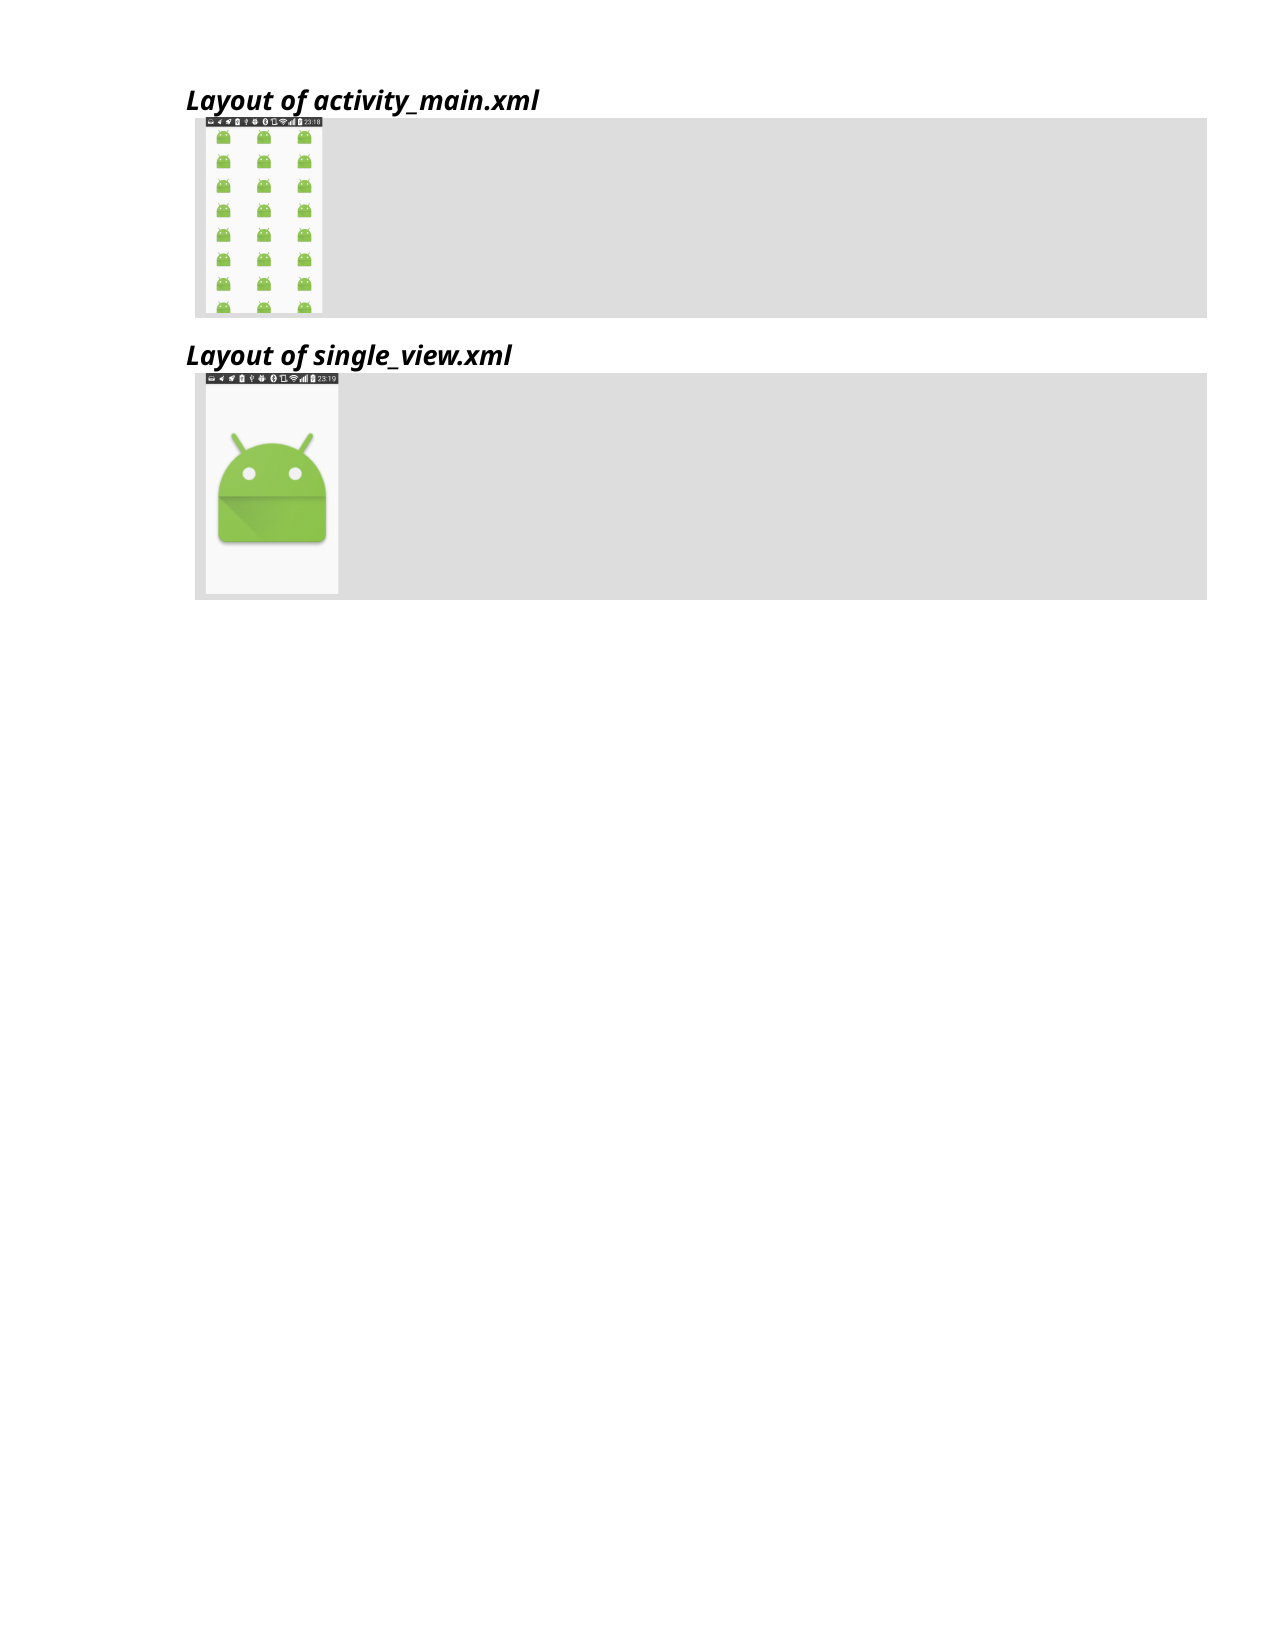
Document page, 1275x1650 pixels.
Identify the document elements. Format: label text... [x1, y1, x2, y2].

picture [205, 373, 339, 594]
picture [205, 117, 323, 313]
title Layout of activity_main.xml [186, 81, 1207, 118]
title Layout of single_view.xml [186, 336, 1207, 373]
